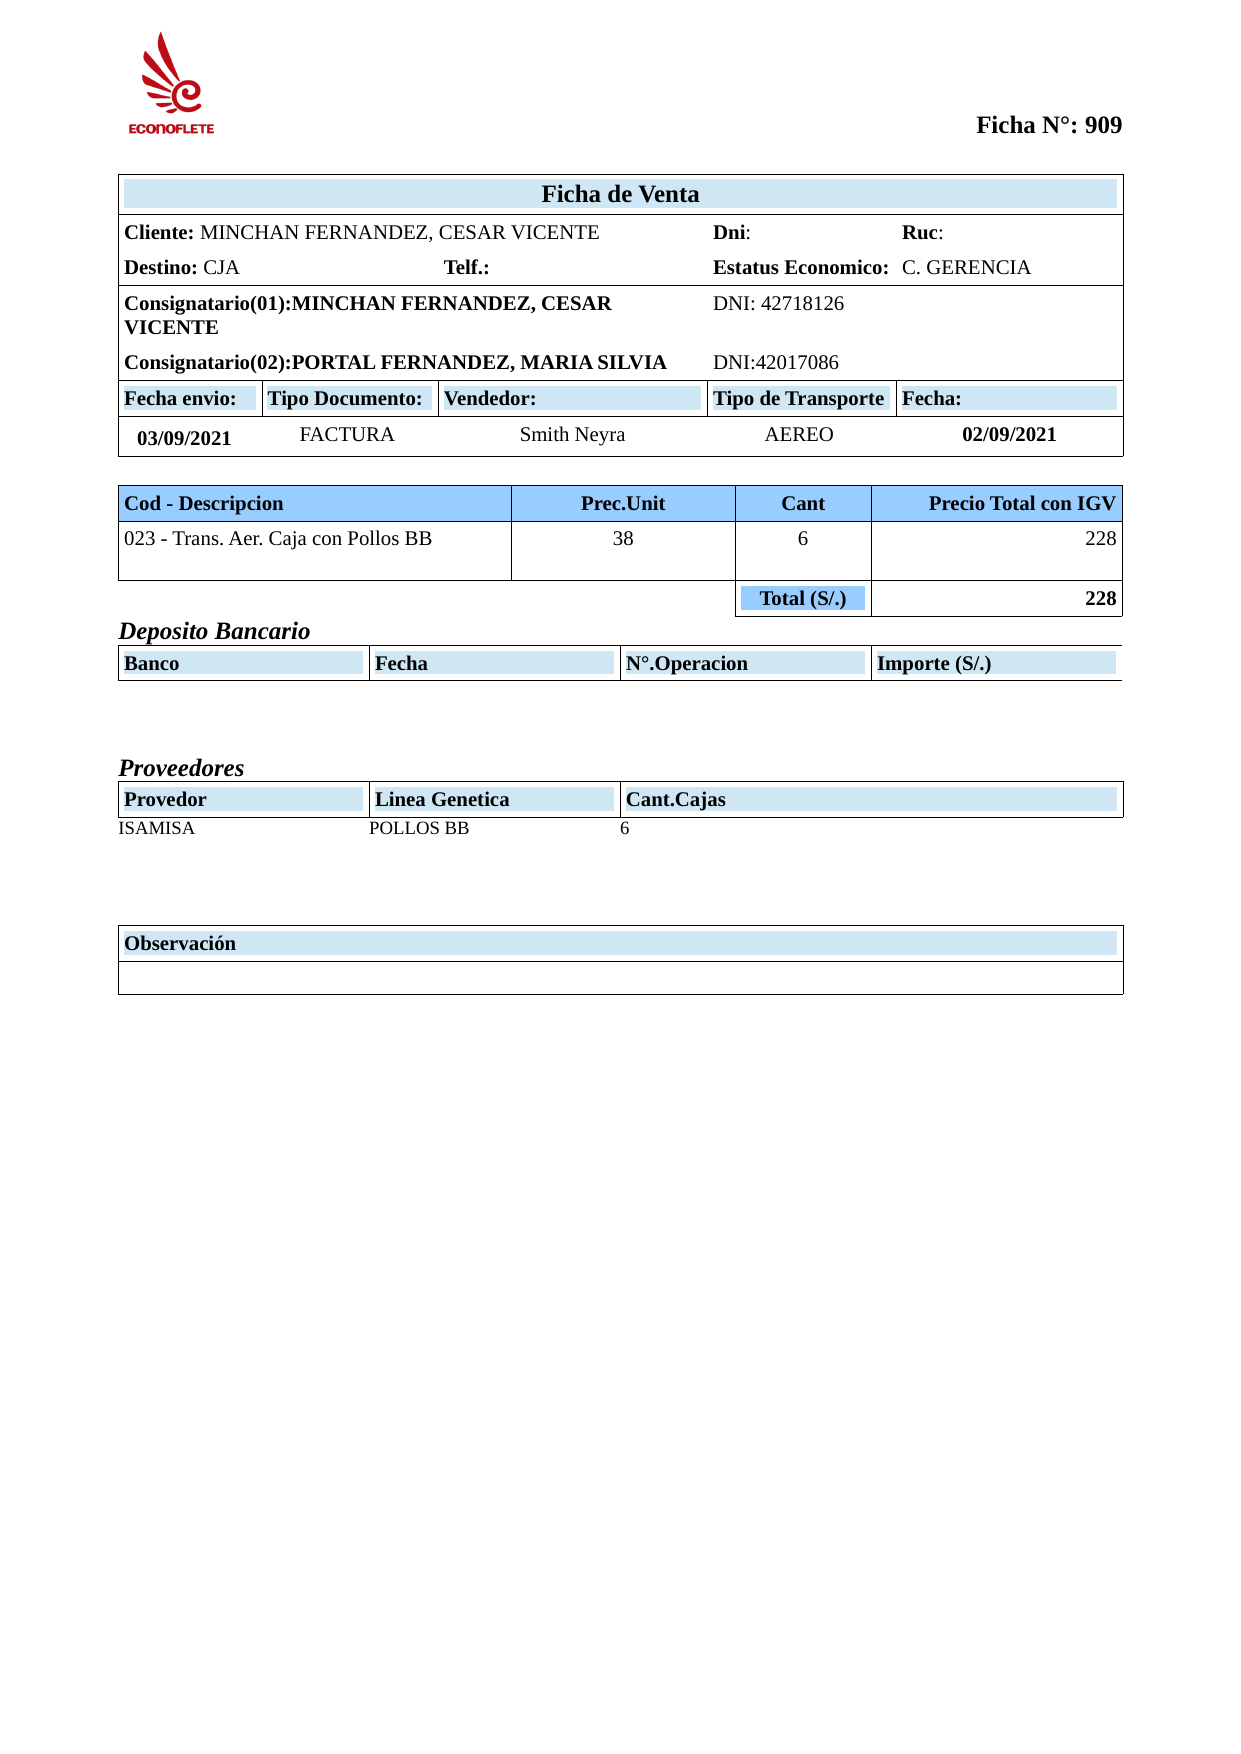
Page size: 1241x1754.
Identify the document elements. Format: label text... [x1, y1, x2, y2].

table_cell Telf.: [438, 249, 707, 285]
table_cell Vendedor: [439, 381, 707, 416]
table_header Banco [119, 646, 369, 680]
table_header Observación [119, 926, 1123, 961]
table_cell 228 [872, 522, 1122, 580]
table_cell 6 [620, 818, 1123, 839]
table_cell [369, 705, 620, 728]
table_cell 02/09/2021 [896, 417, 1123, 456]
table_cell [620, 839, 1123, 860]
text Deposito Bancario [118, 616, 1122, 645]
table_cell AEREO [707, 417, 896, 456]
table_header Linea Genetica [370, 782, 620, 817]
table_cell [118, 705, 369, 728]
table_cell [369, 839, 620, 860]
table_cell Ruc: [896, 215, 1123, 249]
table_cell [369, 903, 620, 925]
table_cell DNI:42017086 [707, 345, 1123, 380]
table_cell 38 [512, 522, 735, 580]
table_cell Smith Neyra [438, 417, 707, 456]
table_cell [118, 681, 369, 704]
table_cell Total (S/.) [736, 581, 871, 616]
table_header Cod - Descripcion [119, 486, 511, 521]
table_cell FACTURA [262, 417, 438, 456]
table_cell [620, 882, 1123, 903]
table_cell [369, 882, 620, 903]
table_cell [871, 729, 1122, 753]
table_cell Consignatario(01):MINCHAN FERNANDEZ, CESAR VICENTE [119, 286, 707, 344]
table_cell [620, 681, 871, 704]
table_cell [118, 581, 511, 616]
picture [118, 31, 225, 134]
table_cell [369, 729, 620, 753]
table_header Prec.Unit [512, 486, 735, 521]
text Proveedores [118, 753, 1122, 781]
table_cell POLLOS BB [369, 818, 620, 839]
table_cell [118, 839, 369, 860]
table_header Provedor [119, 782, 369, 817]
table_cell [369, 681, 620, 704]
table_cell 6 [736, 522, 871, 580]
table_cell [620, 705, 871, 728]
table_header Fecha [370, 646, 620, 680]
table_cell [511, 581, 735, 616]
table_cell Cliente: MINCHAN FERNANDEZ, CESAR VICENTE [119, 215, 707, 249]
table_header Importe (S/.) [872, 646, 1122, 680]
table_header Ficha de Venta [119, 175, 1123, 214]
table_cell [620, 903, 1123, 925]
table_cell Dni: [707, 215, 896, 249]
table_cell [118, 729, 369, 753]
table_cell [118, 860, 369, 882]
table_cell [119, 962, 1123, 994]
table_cell 228 [872, 581, 1122, 616]
table_cell Tipo de Transporte [708, 381, 896, 416]
table_header Precio Total con IGV [872, 486, 1122, 521]
table_cell ISAMISA [118, 818, 369, 839]
table_cell DNI: 42718126 [707, 286, 1123, 344]
table_cell Estatus Economico: [707, 249, 896, 285]
table_cell Consignatario(02):PORTAL FERNANDEZ, MARIA SILVIA [119, 345, 707, 380]
table_cell [871, 681, 1122, 704]
table_cell [620, 729, 871, 753]
table_cell Tipo Documento: [263, 381, 438, 416]
table_cell [620, 860, 1123, 882]
table_cell [369, 860, 620, 882]
table_cell Destino: CJA [119, 249, 438, 285]
table_cell 023 - Trans. Aer. Caja con Pollos BB [119, 522, 511, 580]
table_header Cant [736, 486, 871, 521]
table_cell C. GERENCIA [896, 249, 1123, 285]
table_cell [118, 903, 369, 925]
table_header N°.Operacion [621, 646, 871, 680]
table_cell [118, 882, 369, 903]
table_header Cant.Cajas [621, 782, 1123, 817]
table_cell [871, 705, 1122, 728]
table_cell Fecha envio: [119, 381, 262, 416]
table_cell 03/09/2021 [119, 417, 262, 456]
table_cell Fecha: [897, 381, 1123, 416]
